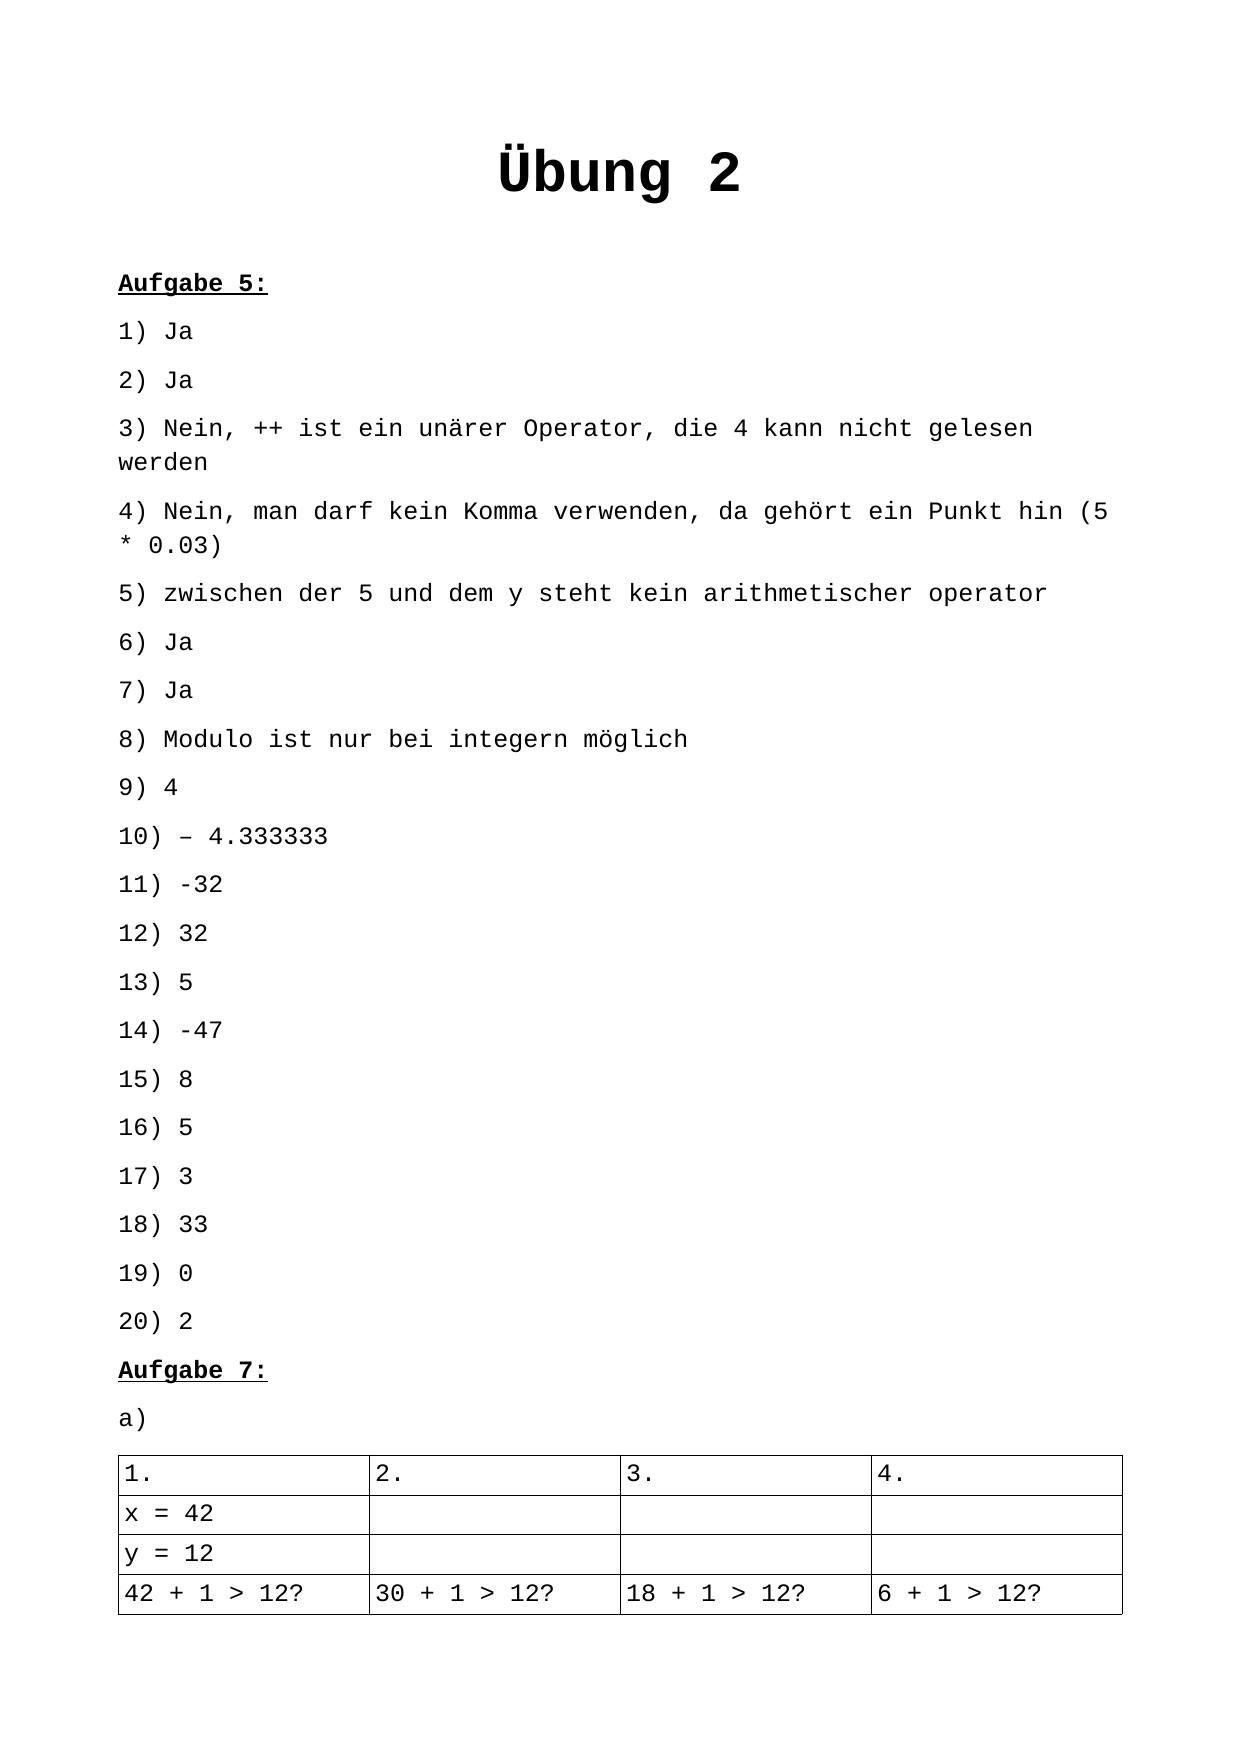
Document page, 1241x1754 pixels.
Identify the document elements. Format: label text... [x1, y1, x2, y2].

table_cell [621, 1535, 871, 1574]
table_cell [370, 1496, 620, 1534]
table_cell 42 + 1 > 12? [119, 1575, 369, 1614]
text 18) 33 [118, 1212, 1122, 1240]
text 2) Ja [118, 367, 1122, 396]
text 12) 32 [118, 921, 1122, 949]
text 17) 3 [118, 1163, 1122, 1192]
text Aufgabe 5: [118, 270, 1122, 298]
table_header 1. [119, 1456, 369, 1494]
text 3) Nein, ++ ist ein unärer Operator, die 4 kann nicht gelesen werden [118, 416, 1122, 478]
table_cell 6 + 1 > 12? [872, 1575, 1122, 1614]
text 11) -32 [118, 872, 1122, 900]
table_cell [370, 1535, 620, 1574]
text 14) -47 [118, 1018, 1122, 1046]
text 6) Ja [118, 629, 1122, 658]
table_header 3. [621, 1456, 871, 1494]
text Aufgabe 7: [118, 1357, 1122, 1386]
table_header 2. [370, 1456, 620, 1494]
text 4) Nein, man darf kein Komma verwenden, da gehört ein Punkt hin (5 * 0.03) [118, 498, 1122, 561]
text 19) 0 [118, 1260, 1122, 1289]
text a) [118, 1406, 1122, 1434]
text 10) – 4.333333 [118, 823, 1122, 852]
table_cell [621, 1496, 871, 1534]
table_cell [872, 1535, 1122, 1574]
text 1) Ja [118, 319, 1122, 347]
text 13) 5 [118, 969, 1122, 997]
text 15) 8 [118, 1066, 1122, 1094]
text 16) 5 [118, 1115, 1122, 1143]
title Übung 2 [118, 143, 1122, 209]
table_header 4. [872, 1456, 1122, 1494]
text 8) Modulo ist nur bei integern möglich [118, 726, 1122, 755]
table_cell [872, 1496, 1122, 1534]
text 5) zwischen der 5 und dem y steht kein arithmetischer operator [118, 581, 1122, 609]
table_cell 30 + 1 > 12? [370, 1575, 620, 1614]
text 9) 4 [118, 775, 1122, 803]
table_cell 18 + 1 > 12? [621, 1575, 871, 1614]
table_cell y = 12 [119, 1535, 369, 1574]
table_cell x = 42 [119, 1496, 369, 1534]
text 7) Ja [118, 678, 1122, 706]
text 20) 2 [118, 1309, 1122, 1337]
